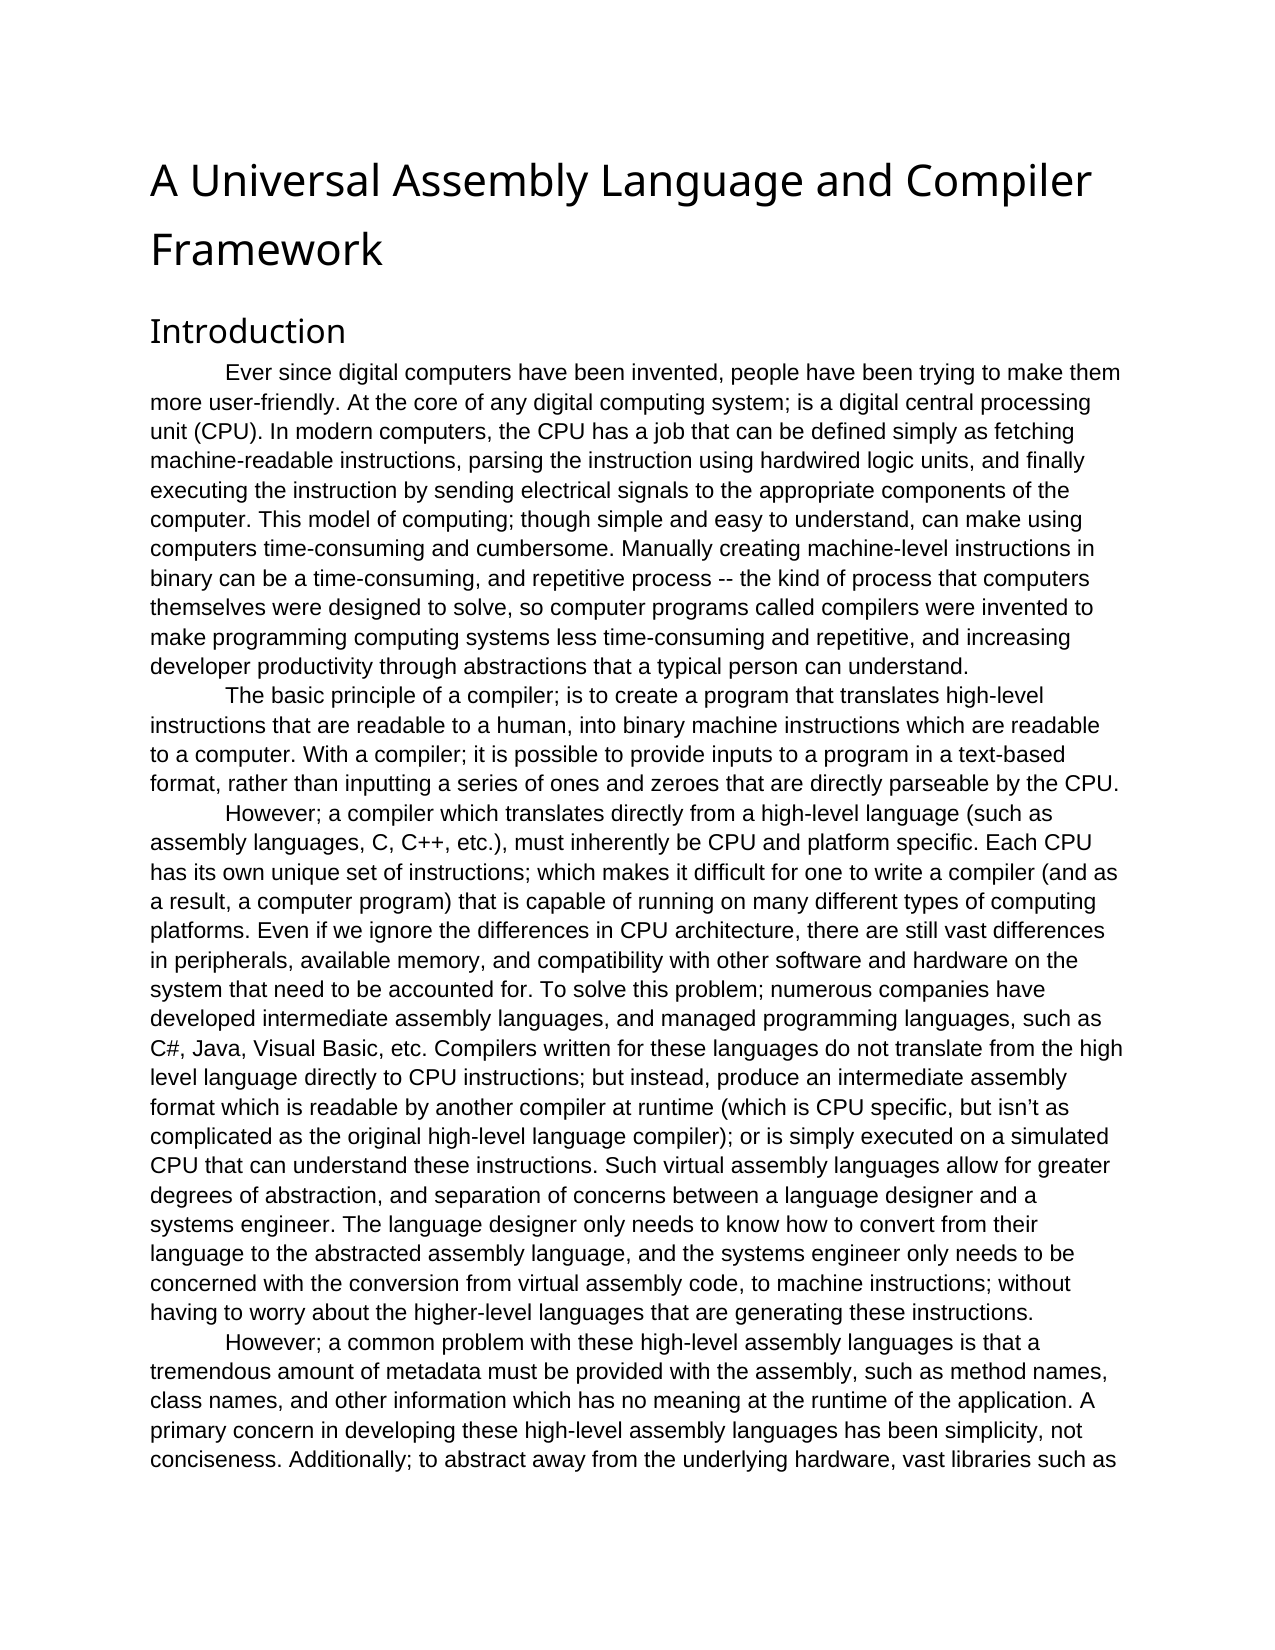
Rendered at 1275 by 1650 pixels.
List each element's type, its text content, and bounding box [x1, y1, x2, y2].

subtitle Introduction [150, 308, 1125, 353]
text Ever since digital computers have been invented, people have been trying to make them more user-friendly. At the core of any digital computing system; is a digital central processing unit (CPU). In modern computers, the CPU has a job that can be defined simply as fetching machine-readable instructions, parsing the instruction using hardwired logic units, and finally executing the instruction by sending electrical signals to the appropriate components of the computer. This model of computing; though simple and easy to understand, can make using computers time-consuming and cumbersome. Manually creating machine-level instructions in binary can be a time-consuming, and repetitive process -- the kind of process that computers themselves were designed to solve, so computer programs called compilers were invented to make programming computing systems less time-consuming and repetitive, and increasing developer productivity through abstractions that a typical person can understand. [150, 360, 1125, 679]
title A Universal Assembly Language and Compiler Framework [150, 150, 1125, 278]
text However; a compiler which translates directly from a high-level language (such as assembly languages, C, C++, etc.), must inherently be CPU and platform specific. Each CPU has its own unique set of instructions; which makes it difficult for one to write a compiler (and as a result, a computer program) that is capable of running on many different types of computing platforms. Even if we ignore the differences in CPU architecture, there are still vast differences in peripherals, available memory, and compatibility with other software and hardware on the system that need to be accounted for. To solve this problem; numerous companies have developed intermediate assembly languages, and managed programming languages, such as C#, Java, Visual Basic, etc. Compilers written for these languages do not translate from the high level language directly to CPU instructions; but instead, produce an intermediate assembly format which is readable by another compiler at runtime (which is CPU specific, but isn’t as complicated as the original high-level language compiler); or is simply executed on a simulated CPU that can understand these instructions. Such virtual assembly languages allow for greater degrees of abstraction, and separation of concerns between a language designer and a systems engineer. The language designer only needs to know how to convert from their language to the abstracted assembly language, and the systems engineer only needs to be concerned with the conversion from virtual assembly code, to machine instructions; without having to worry about the higher-level languages that are generating these instructions. [150, 801, 1125, 1326]
text The basic principle of a compiler; is to create a program that translates high-level instructions that are readable to a human, into binary machine instructions which are readable to a computer. With a compiler; it is possible to provide inputs to a program in a text-based format, rather than inputting a series of ones and zeroes that are directly parseable by the CPU. [150, 683, 1125, 797]
text However; a common problem with these high-level assembly languages is that a tremendous amount of metadata must be provided with the assembly, such as method names, class names, and other information which has no meaning at the runtime of the application. A primary concern in developing these high-level assembly languages has been simplicity, not conciseness. Additionally; to abstract away from the underlying hardware, vast libraries such as [150, 1329, 1125, 1472]
